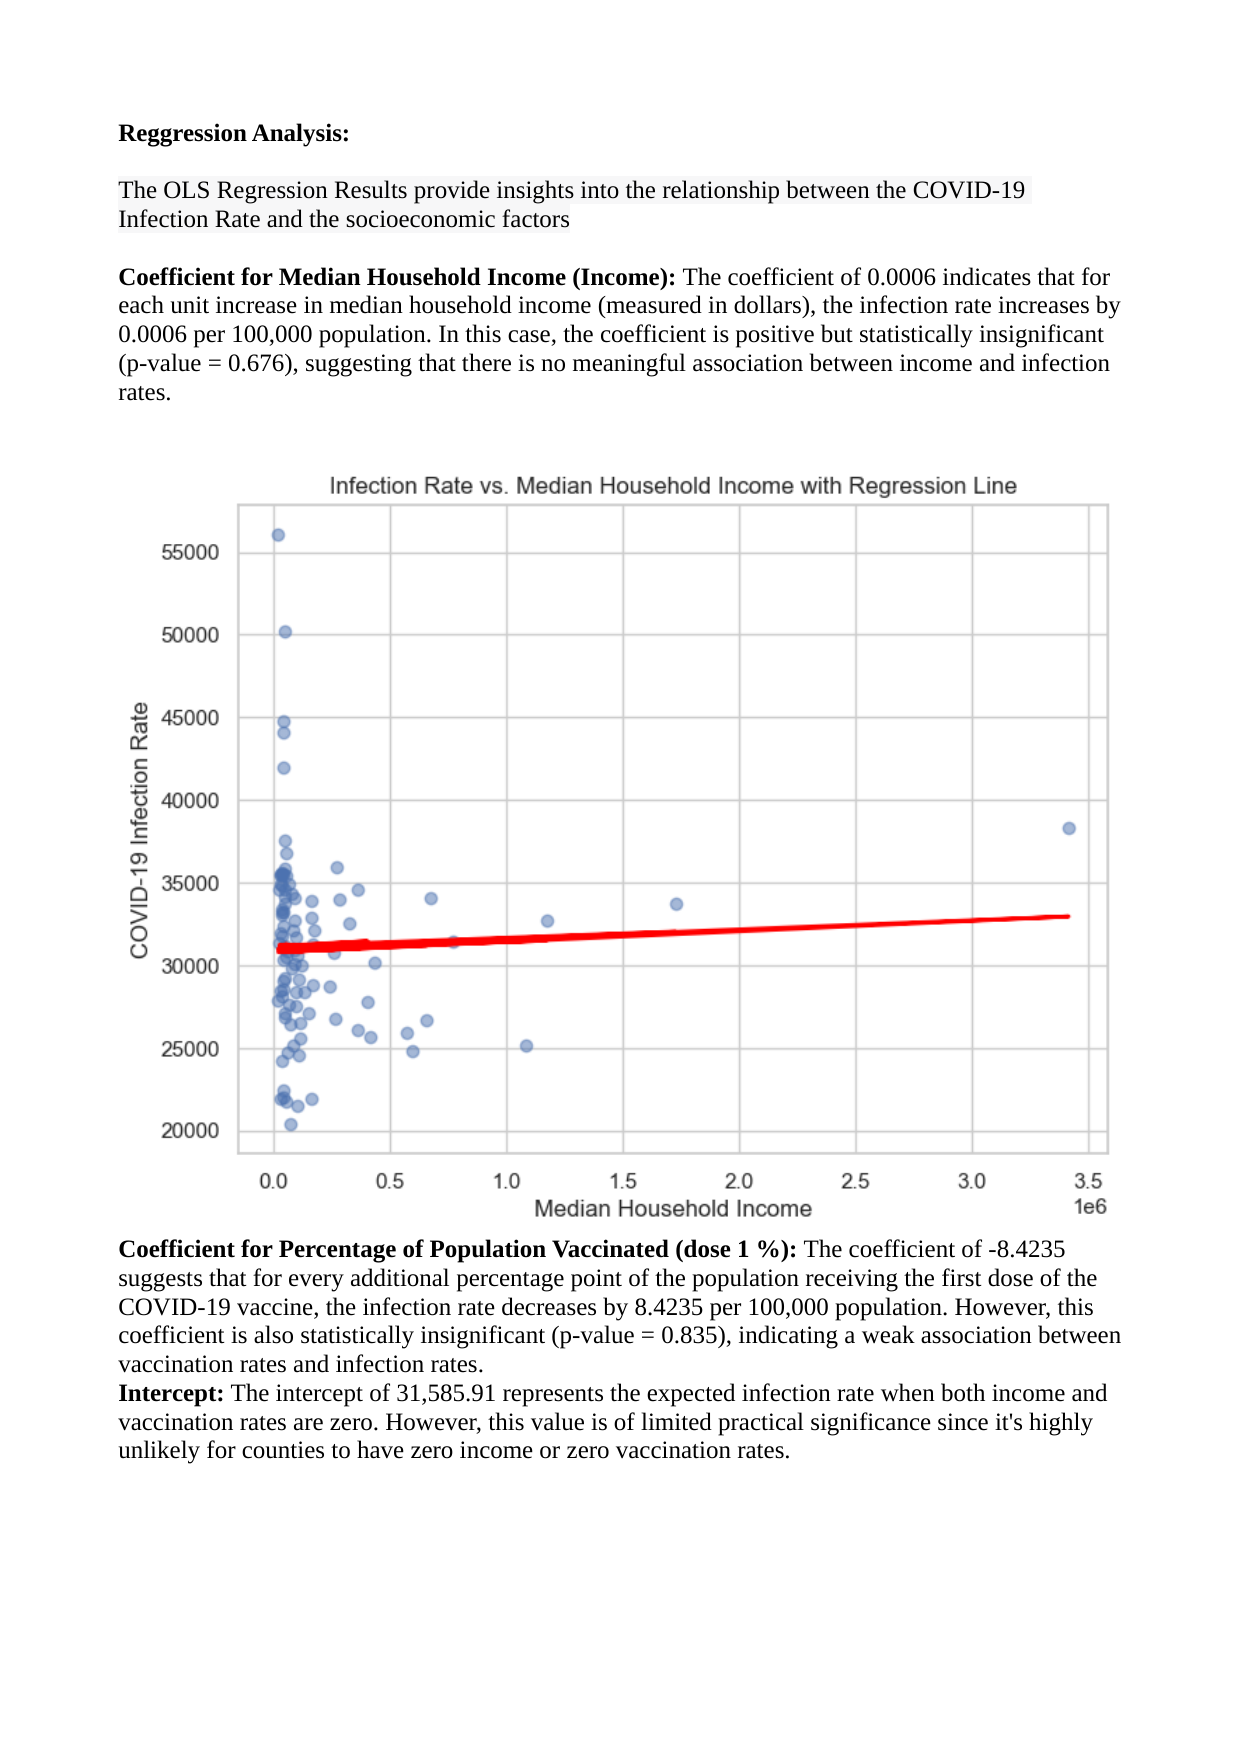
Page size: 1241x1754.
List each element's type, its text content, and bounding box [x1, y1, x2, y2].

text Intercept: The intercept of 31,585.91 represents the expected infection rate when both income and vaccination rates are zero. However, this value is of limited practical significance since it's highly unlikely for counties to have zero income or zero vaccination rates. [118, 1378, 1122, 1464]
text Coefficient for Median Household Income (Income): The coefficient of 0.0006 indicates that for each unit increase in median household income (measured in dollars), the infection rate increases by 0.0006 per 100,000 population. In this case, the coefficient is positive but statistically insignificant (p-value = 0.676), suggesting that there is no meaningful association between income and infection rates. [118, 262, 1122, 406]
text The OLS Regression Results provide insights into the relationship between the COVID-19 Infection Rate and the socioeconomic factors [118, 176, 1122, 233]
text Coefficient for Percentage of Population Vaccinated (dose 1 %): The coefficient of -8.4235 suggests that for every additional percentage point of the population receiving the first dose of the COVID-19 vaccine, the infection rate decreases by 8.4235 per 100,000 population. However, this coefficient is also statistically insignificant (p-value = 0.835), indicating a weak association between vaccination rates and infection rates. [118, 1235, 1122, 1378]
text Reggression Analysis: [118, 118, 1122, 147]
